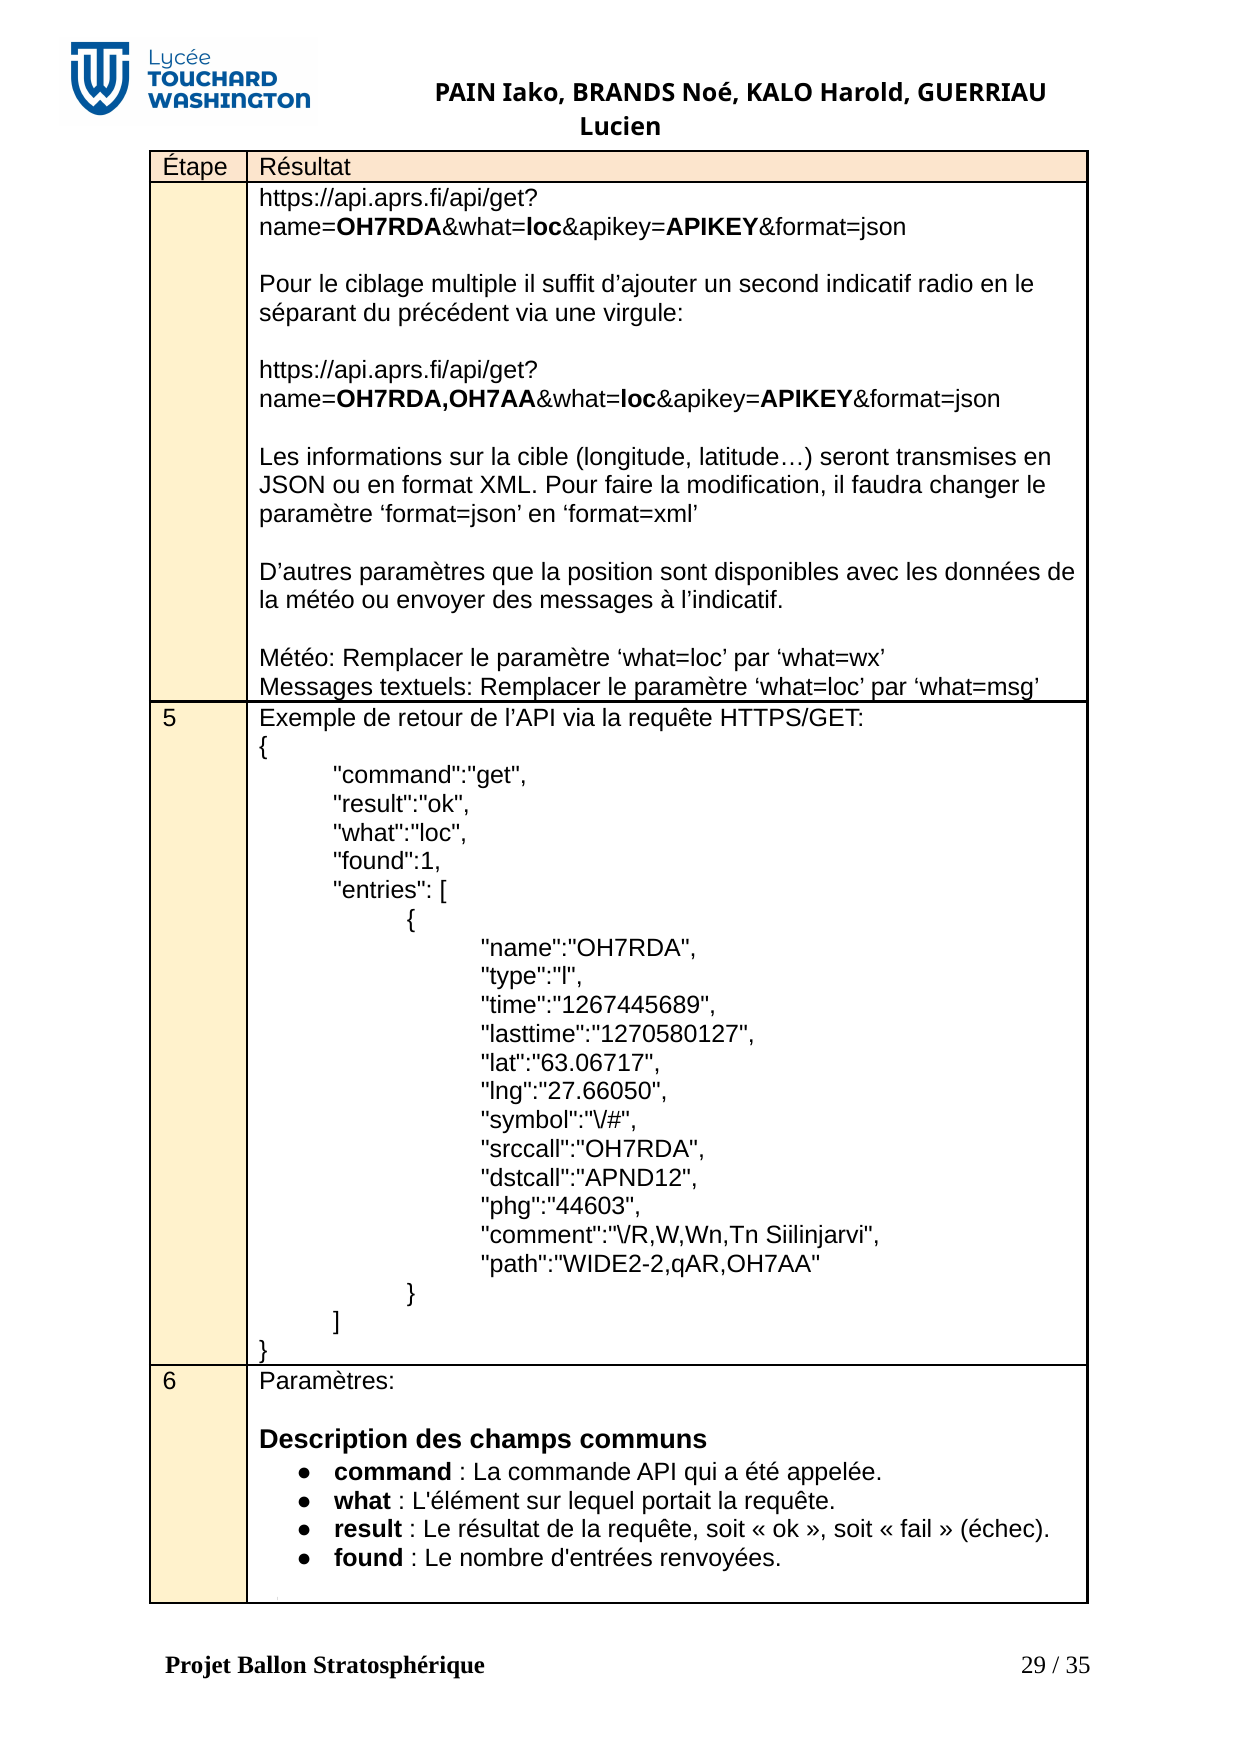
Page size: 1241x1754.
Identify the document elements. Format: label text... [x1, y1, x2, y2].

table_header Étape [151, 152, 246, 181]
table_cell Exemple de retour de l’API via la requête HTTPS/GET: { "command":"get", "result":"ok", "what":"loc", "found":1, "entries": [ { "name":"OH7RDA", "type":"l", "time":"1267445689", "lasttime":"1270580127", "lat":"63.06717", "lng":"27.66050", "symbol":"\/#", "srccall":"OH7RDA", "dstcall":"APND12", "phg":"44603", "comment":"\/R,W,Wn,Tn Siilinjarvi", "path":"WIDE2-2,qAR,OH7AA" } ] } [248, 703, 1086, 1364]
table_cell 5 [151, 703, 246, 1364]
table_cell https://api.aprs.fi/api/get?name=OH7RDA&what=loc&apikey=APIKEY&format=json Pour le ciblage multiple il suffit d’ajouter un second indicatif radio en le séparant du précédent via une virgule: https://api.aprs.fi/api/get?name=OH7RDA,OH7AA&what=loc&apikey=APIKEY&format=json Les informations sur la cible (longitude, latitude…) seront transmises en JSON ou en format XML. Pour faire la modification, il faudra changer le paramètre ‘format=json’ en ‘format=xml’ D’autres paramètres que la position sont disponibles avec les données de la météo ou envoyer des messages à l’indicatif. Météo: Remplacer le paramètre ‘what=loc’ par ‘what=wx’ Messages textuels: Remplacer le paramètre ‘what=loc’ par ‘what=msg’ [248, 183, 1086, 700]
table_header Résultat [248, 152, 1086, 181]
picture [59, 37, 318, 126]
table_cell Paramètres: Description des champs communs command : La commande API qui a été appelée. what : L'élément sur lequel portait la requête. result : Le résultat de la requête, soit « ok », soit « fail » (échec). found : Le nombre d'entrées renvoyées. [248, 1366, 1086, 1602]
table_cell 6 [151, 1366, 246, 1602]
table_cell [151, 183, 246, 700]
